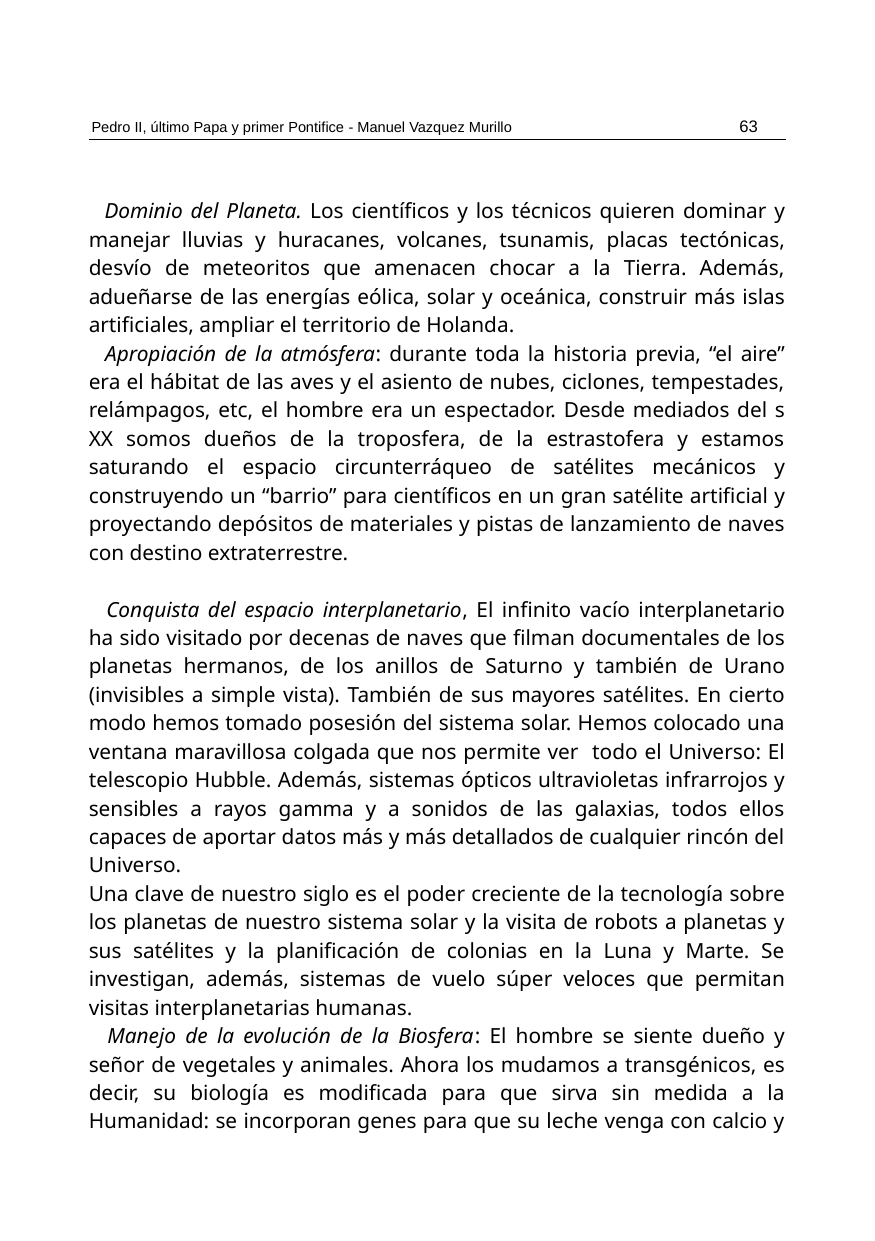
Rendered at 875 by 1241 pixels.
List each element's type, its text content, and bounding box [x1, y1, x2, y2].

text Una clave de nuestro siglo es el poder creciente de la tecnología sobre los planetas de nuestro sistema solar y la visita de robots a planetas y sus satélites y la planificación de colonias en la Luna y Marte. Se investigan, además, sistemas de vuelo súper veloces que permitan visitas interplanetarias humanas. [88, 879, 786, 1021]
text Apropiación de la atmósfera: durante toda la historia previa, “el aire” era el hábitat de las aves y el asiento de nubes, ciclones, tempestades, relámpagos, etc, el hombre era un espectador. Desde mediados del s XX somos dueños de la troposfera, de la estrastofera y estamos saturando el espacio circunterráqueo de satélites mecánicos y construyendo un “barrio” para científicos en un gran satélite artificial y proyectando depósitos de materiales y pistas de lanzamiento de naves con destino extraterrestre. [88, 339, 786, 566]
text Manejo de la evolución de la Biosfera: El hombre se siente dueño y señor de vegetales y animales. Ahora los mudamos a transgénicos, es decir, su biología es modificada para que sirva sin medida a la Humanidad: se incorporan genes para que su leche venga con calcio y [88, 1021, 786, 1135]
text Dominio del Planeta. Los científicos y los técnicos quieren dominar y manejar lluvias y huracanes, volcanes, tsunamis, placas tectónicas, desvío de meteoritos que amenacen chocar a la Tierra. Además, adueñarse de las energías eólica, solar y oceánica, construir más islas artificiales, ampliar el territorio de Holanda. [88, 197, 786, 339]
text Conquista del espacio interplanetario, El infinito vacío interplanetario ha sido visitado por decenas de naves que filman documentales de los planetas hermanos, de los anillos de Saturno y también de Urano (invisibles a simple vista). También de sus mayores satélites. En cierto modo hemos tomado posesión del sistema solar. Hemos colocado una ventana maravillosa colgada que nos permite ver todo el Universo: El telescopio Hubble. Además, sistemas ópticos ultravioletas infrarrojos y sensibles a rayos gamma y a sonidos de las galaxias, todos ellos capaces de aportar datos más y más detallados de cualquier rincón del Universo. [88, 595, 786, 879]
